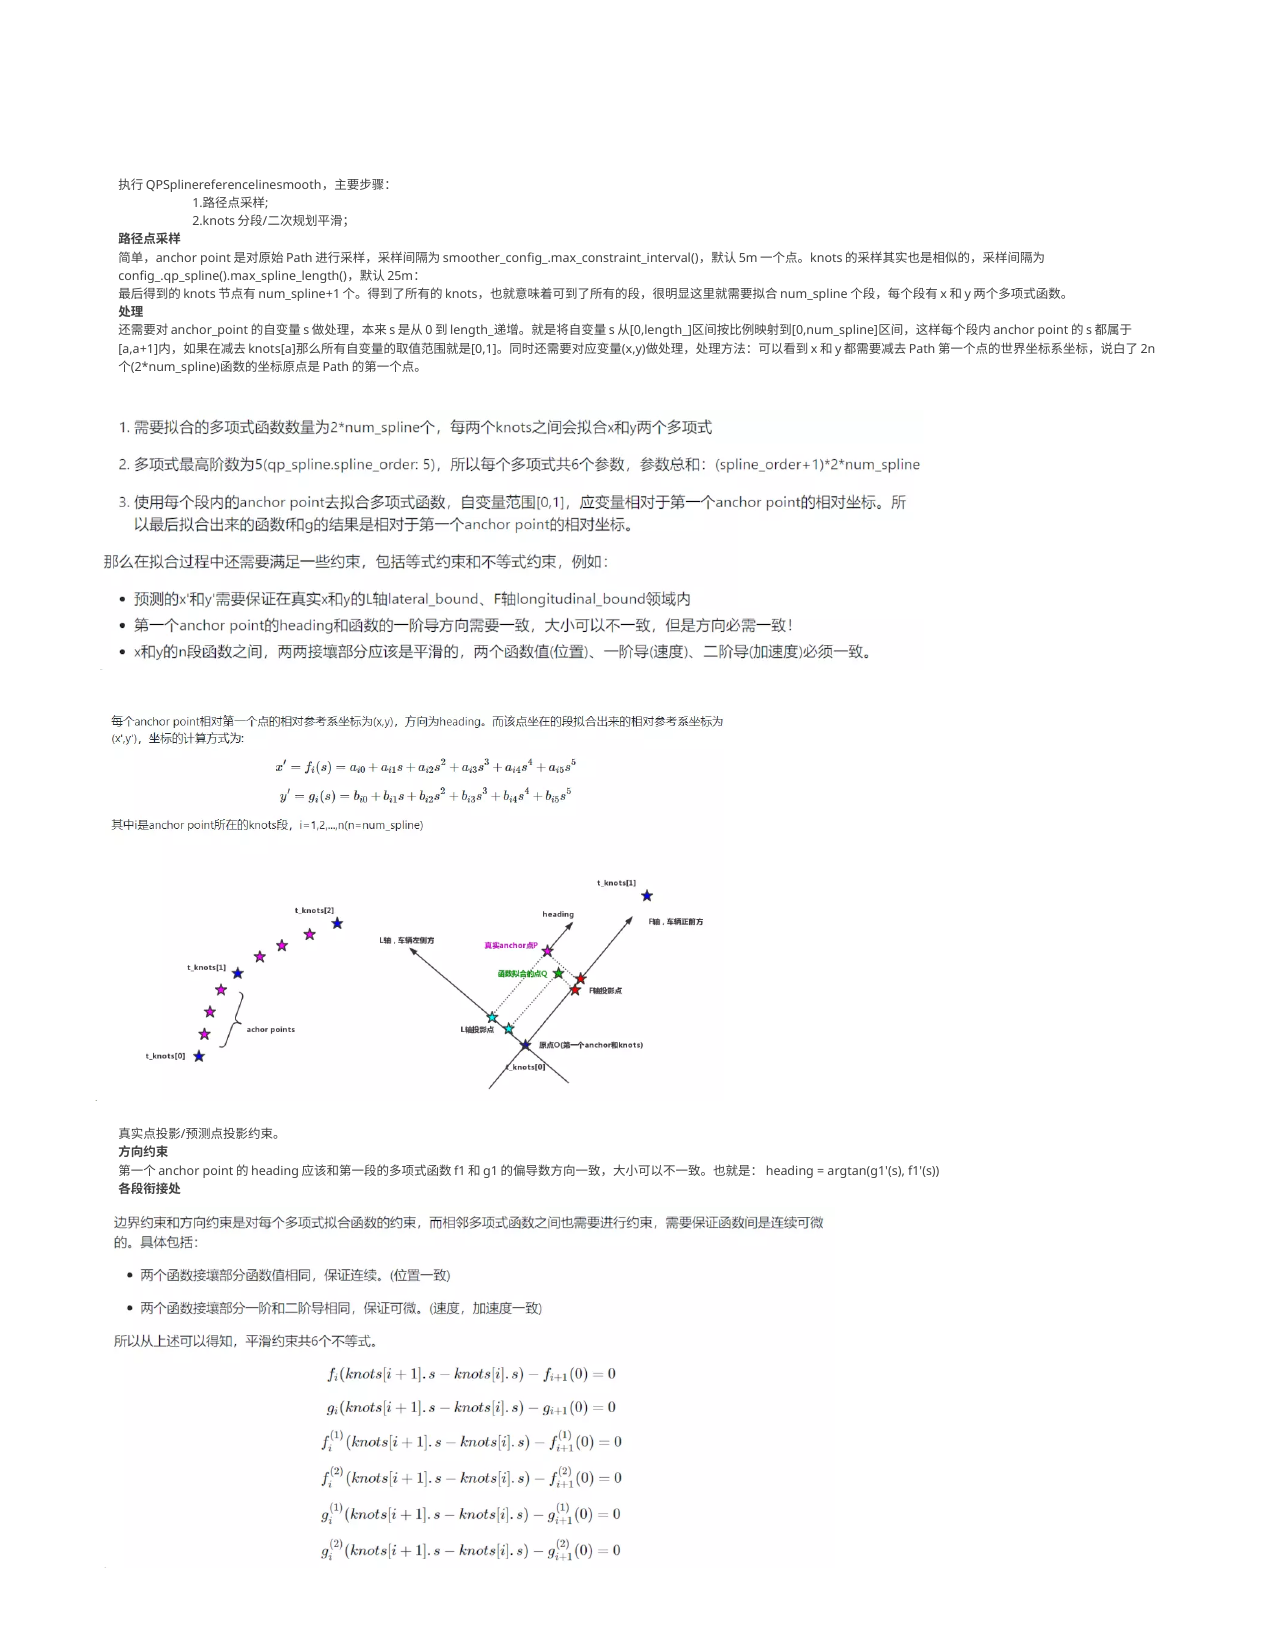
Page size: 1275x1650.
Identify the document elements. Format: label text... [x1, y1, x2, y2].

text 真实点投影/预测点投影约束。 方向约束 第一个anchor point的heading应该和第一段的多项式函数f1和g1的偏导数方向一致，大小可以不一致。也就是： heading = argtan(g1'(s), f1'(s)) 各段衔接处 [118, 1124, 1157, 1197]
text 执行QPSplinereferencelinesmooth，主要步骤： 1.路径点采样; 2.knots分段/二次规划平滑； 路径点采样 简单，anchor point是对原始Path进行采样，采样间隔为smoother_config_.max_constraint_interval()，默认5m一个点。knots的采样其实也是相似的，采样间隔为config_.qp_spline().max_spline_length()，默认25m： 最后得到的knots节点有num_spline+1个。得到了所有的knots，也就意味着可到了所有的段，很明显这里就需要拟合num_spline个段，每个段有x和y两个多项式函数。 处理 还需要对anchor_point的自变量s做处理，本来s是从0到length_递增。就是将自变量s从[0,length_]区间按比例映射到[0,num_spline]区间，这样每个段内anchor point的s都属于[a,a+1]内，如果在减去knots[a]那么所有自变量的取值范围就是[0,1]。同时还需要对应变量(x,y)做处理，处理方法：可以看到x和y都需要减去Path第一个点的世界坐标系坐标，说白了2n个(2*num_spline)函数的坐标原点是Path的第一个点。 [118, 175, 1157, 375]
picture [100, 410, 924, 670]
picture [104, 1207, 835, 1568]
picture [95, 710, 724, 1101]
